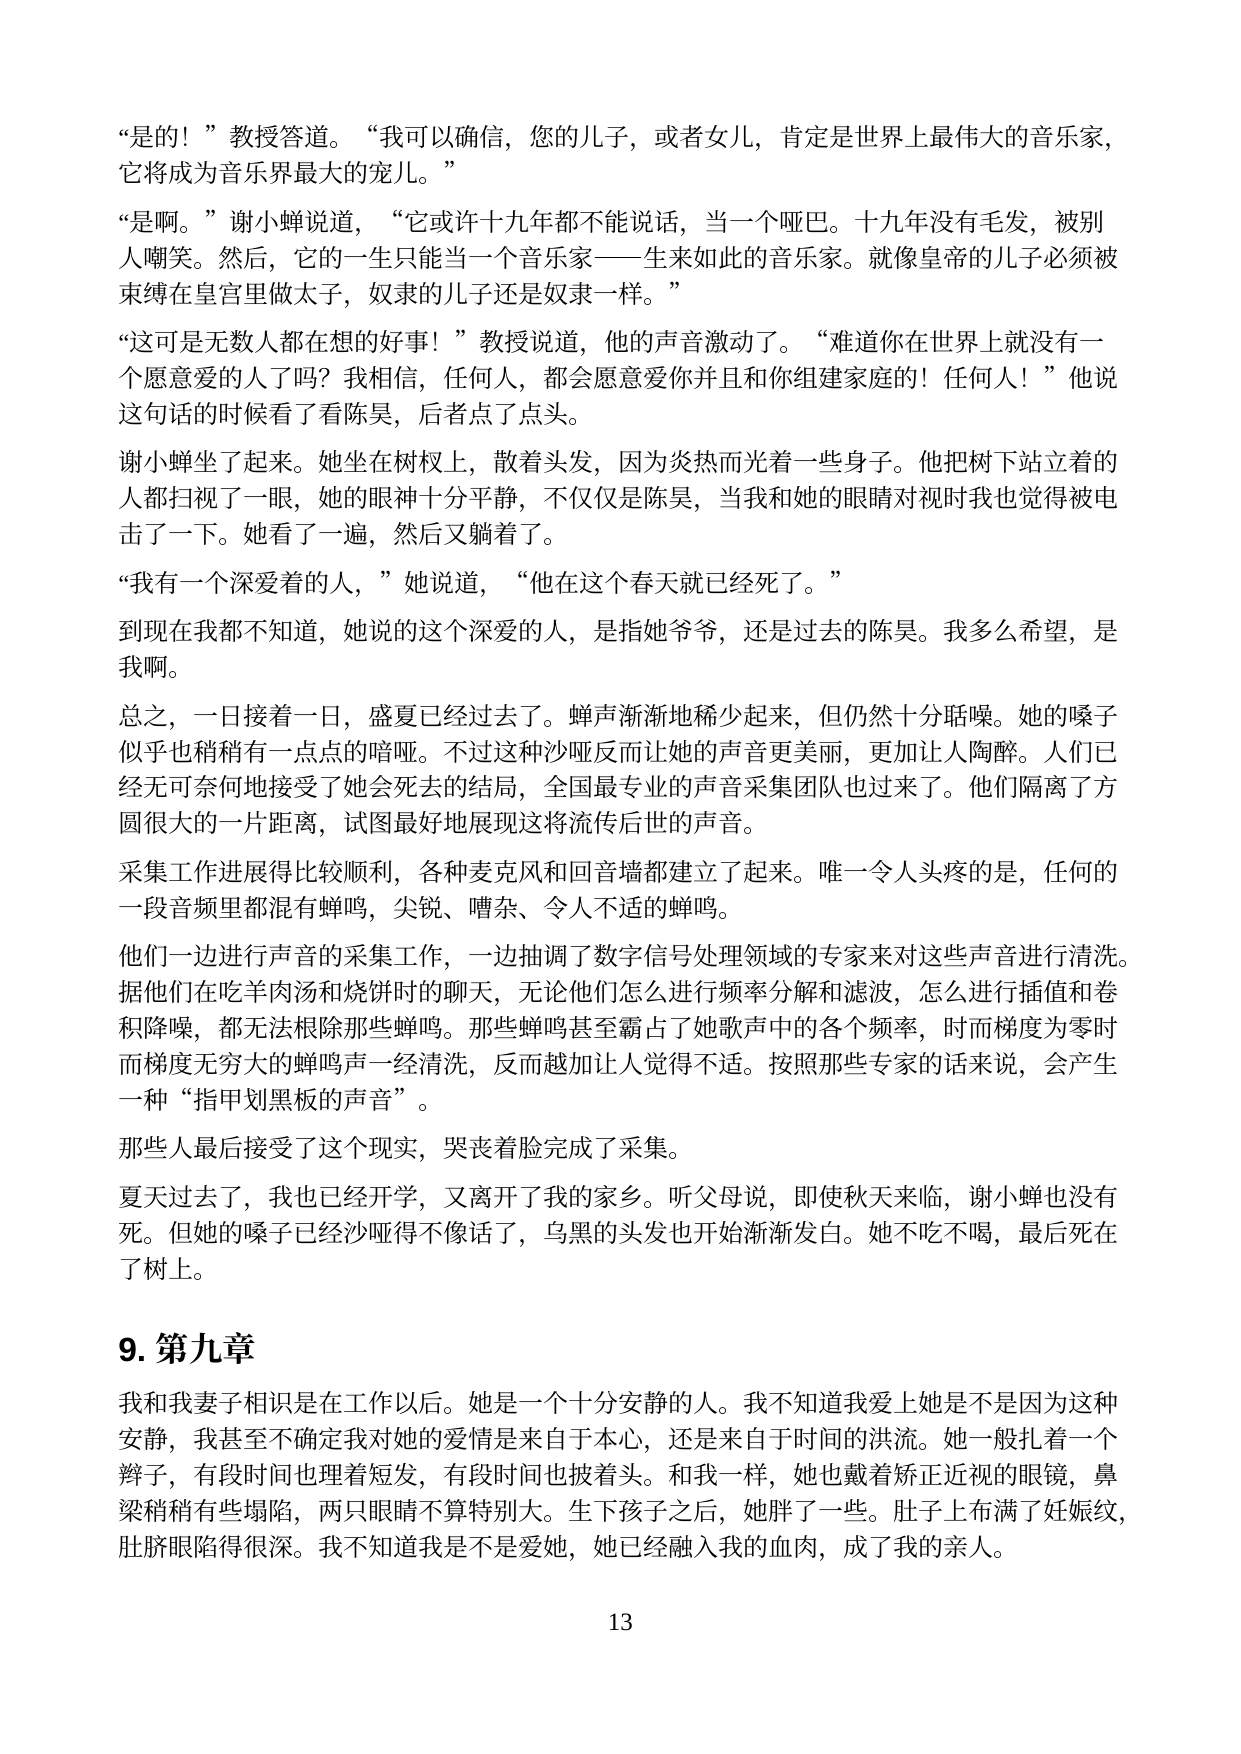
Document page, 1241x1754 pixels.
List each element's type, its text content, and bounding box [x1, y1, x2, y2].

text 夏天过去了，我也已经开学，又离开了我的家乡。听父母说，即使秋天来临，谢小蝉也没有死。但她的嗓子已经沙哑得不像话了，乌黑的头发也开始渐渐发白。她不吃不喝，最后死在了树上。 [118, 1177, 1122, 1285]
text 我和我妻子相识是在工作以后。她是一个十分安静的人。我不知道我爱上她是不是因为这种安静，我甚至不确定我对她的爱情是来自于本心，还是来自于时间的洪流。她一般扎着一个辫子，有段时间也理着短发，有段时间也披着头。和我一样，她也戴着矫正近视的眼镜，鼻梁稍稍有些塌陷，两只眼睛不算特别大。生下孩子之后，她胖了一些。肚子上布满了妊娠纹，肚脐眼陷得很深。我不知道我是不是爱她，她已经融入我的血肉，成了我的亲人。 [118, 1383, 1122, 1563]
subtitle 第九章 [118, 1323, 1122, 1371]
text 那些人最后接受了这个现实，哭丧着脸完成了采集。 [118, 1129, 1122, 1165]
text “我有一个深爱着的人，”她说道，“他在这个春天就已经死了。” [118, 563, 1122, 599]
text 谢小蝉坐了起来。她坐在树杈上，散着头发，因为炎热而光着一些身子。他把树下站立着的人都扫视了一眼，她的眼神十分平静，不仅仅是陈昊，当我和她的眼睛对视时我也觉得被电击了一下。她看了一遍，然后又躺着了。 [118, 443, 1122, 551]
text “这可是无数人都在想的好事！”教授说道，他的声音激动了。“难道你在世界上就没有一个愿意爱的人了吗？我相信，任何人，都会愿意爱你并且和你组建家庭的！任何人！”他说这句话的时候看了看陈昊，后者点了点头。 [118, 323, 1122, 431]
text 采集工作进展得比较顺利，各种麦克风和回音墙都建立了起来。唯一令人头疼的是，任何的一段音频里都混有蝉鸣，尖锐、嘈杂、令人不适的蝉鸣。 [118, 852, 1122, 924]
text 他们一边进行声音的采集工作，一边抽调了数字信号处理领域的专家来对这些声音进行清洗。据他们在吃羊肉汤和烧饼时的聊天，无论他们怎么进行频率分解和滤波，怎么进行插值和卷积降噪，都无法根除那些蝉鸣。那些蝉鸣甚至霸占了她歌声中的各个频率，时而梯度为零时而梯度无穷大的蝉鸣声一经清洗，反而越加让人觉得不适。按照那些专家的话来说，会产生一种“指甲划黑板的声音”。 [118, 937, 1122, 1117]
text “是啊。”谢小蝉说道，“它或许十九年都不能说话，当一个哑巴。十九年没有毛发，被别人嘲笑。然后，它的一生只能当一个音乐家——生来如此的音乐家。就像皇帝的儿子必须被束缚在皇宫里做太子，奴隶的儿子还是奴隶一样。” [118, 202, 1122, 310]
text 总之，一日接着一日，盛夏已经过去了。蝉声渐渐地稀少起来，但仍然十分聒噪。她的嗓子似乎也稍稍有一点点的喑哑。不过这种沙哑反而让她的声音更美丽，更加让人陶醉。人们已经无可奈何地接受了她会死去的结局，全国最专业的声音采集团队也过来了。他们隔离了方圆很大的一片距离，试图最好地展现这将流传后世的声音。 [118, 696, 1122, 840]
text “是的！”教授答道。“我可以确信，您的儿子，或者女儿，肯定是世界上最伟大的音乐家，它将成为音乐界最大的宠儿。” [118, 118, 1122, 190]
text 到现在我都不知道，她说的这个深爱的人，是指她爷爷，还是过去的陈昊。我多么希望，是我啊。 [118, 612, 1122, 684]
